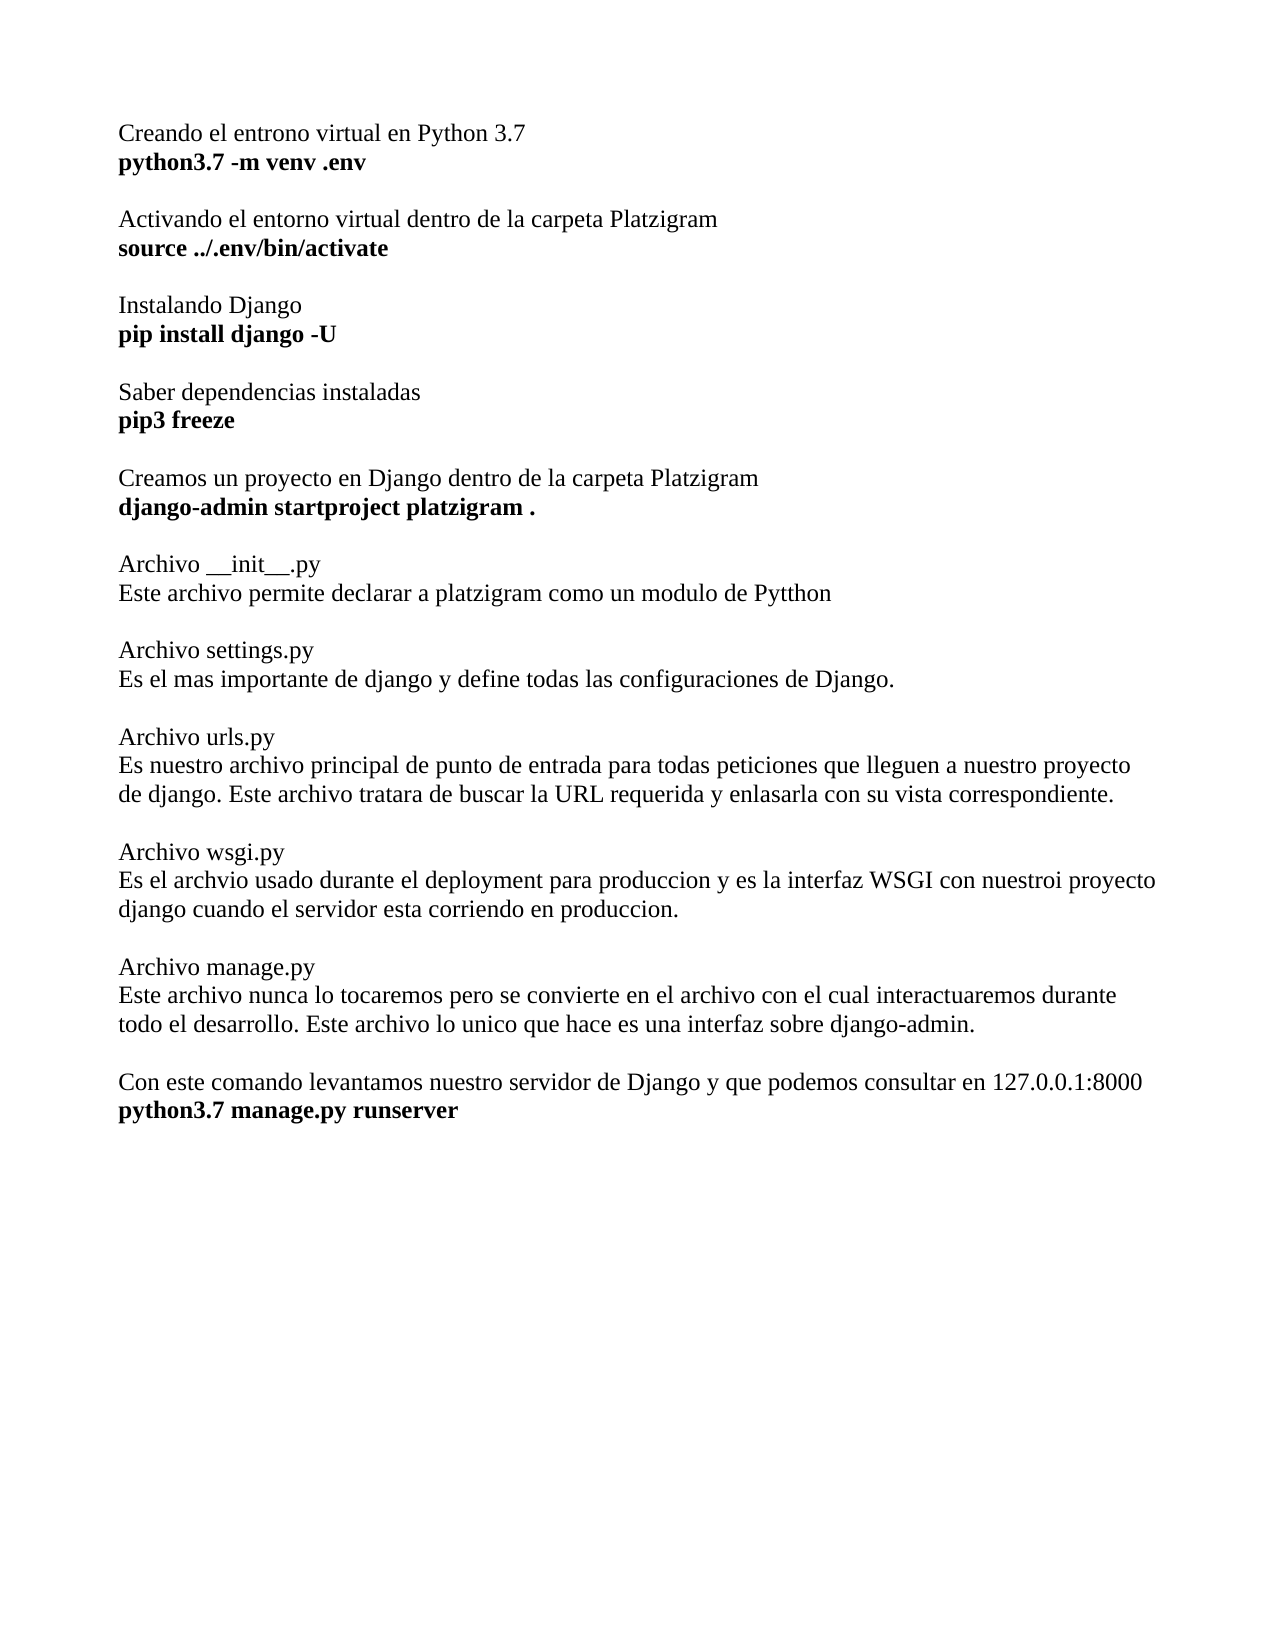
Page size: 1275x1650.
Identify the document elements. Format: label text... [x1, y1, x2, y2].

text django-admin startproject platzigram . [118, 492, 1157, 521]
text Instalando Django [118, 291, 1157, 319]
text python3.7 -m venv .env [118, 147, 1157, 176]
text Este archivo permite declarar a platzigram como un modulo de Pytthon [118, 578, 1157, 607]
text pip install django -U [118, 319, 1157, 348]
text Archivo __init__.py [118, 549, 1157, 578]
text Creando el entrono virtual en Python 3.7 [118, 118, 1157, 147]
text Es el archvio usado durante el deployment para produccion y es la interfaz WSGI con nuestroi proyecto django cuando el servidor esta corriendo en produccion. [118, 866, 1157, 923]
text Archivo settings.py [118, 636, 1157, 664]
text Archivo wsgi.py [118, 837, 1157, 866]
text pip3 freeze [118, 406, 1157, 434]
text Con este comando levantamos nuestro servidor de Django y que podemos consultar en 127.0.0.1:8000 [118, 1067, 1157, 1096]
text Archivo manage.py [118, 952, 1157, 981]
text Este archivo nunca lo tocaremos pero se convierte en el archivo con el cual interactuaremos durante todo el desarrollo. Este archivo lo unico que hace es una interfaz sobre django-admin. [118, 981, 1157, 1038]
text Es nuestro archivo principal de punto de entrada para todas peticiones que lleguen a nuestro proyecto de django. Este archivo tratara de buscar la URL requerida y enlasarla con su vista correspondiente. [118, 751, 1157, 808]
text Saber dependencias instaladas [118, 377, 1157, 406]
text Archivo urls.py [118, 722, 1157, 751]
text Creamos un proyecto en Django dentro de la carpeta Platzigram [118, 463, 1157, 492]
text python3.7 manage.py runserver [118, 1096, 1157, 1124]
text Es el mas importante de django y define todas las configuraciones de Django. [118, 664, 1157, 693]
text source ../.env/bin/activate [118, 233, 1157, 262]
text Activando el entorno virtual dentro de la carpeta Platzigram [118, 204, 1157, 233]
